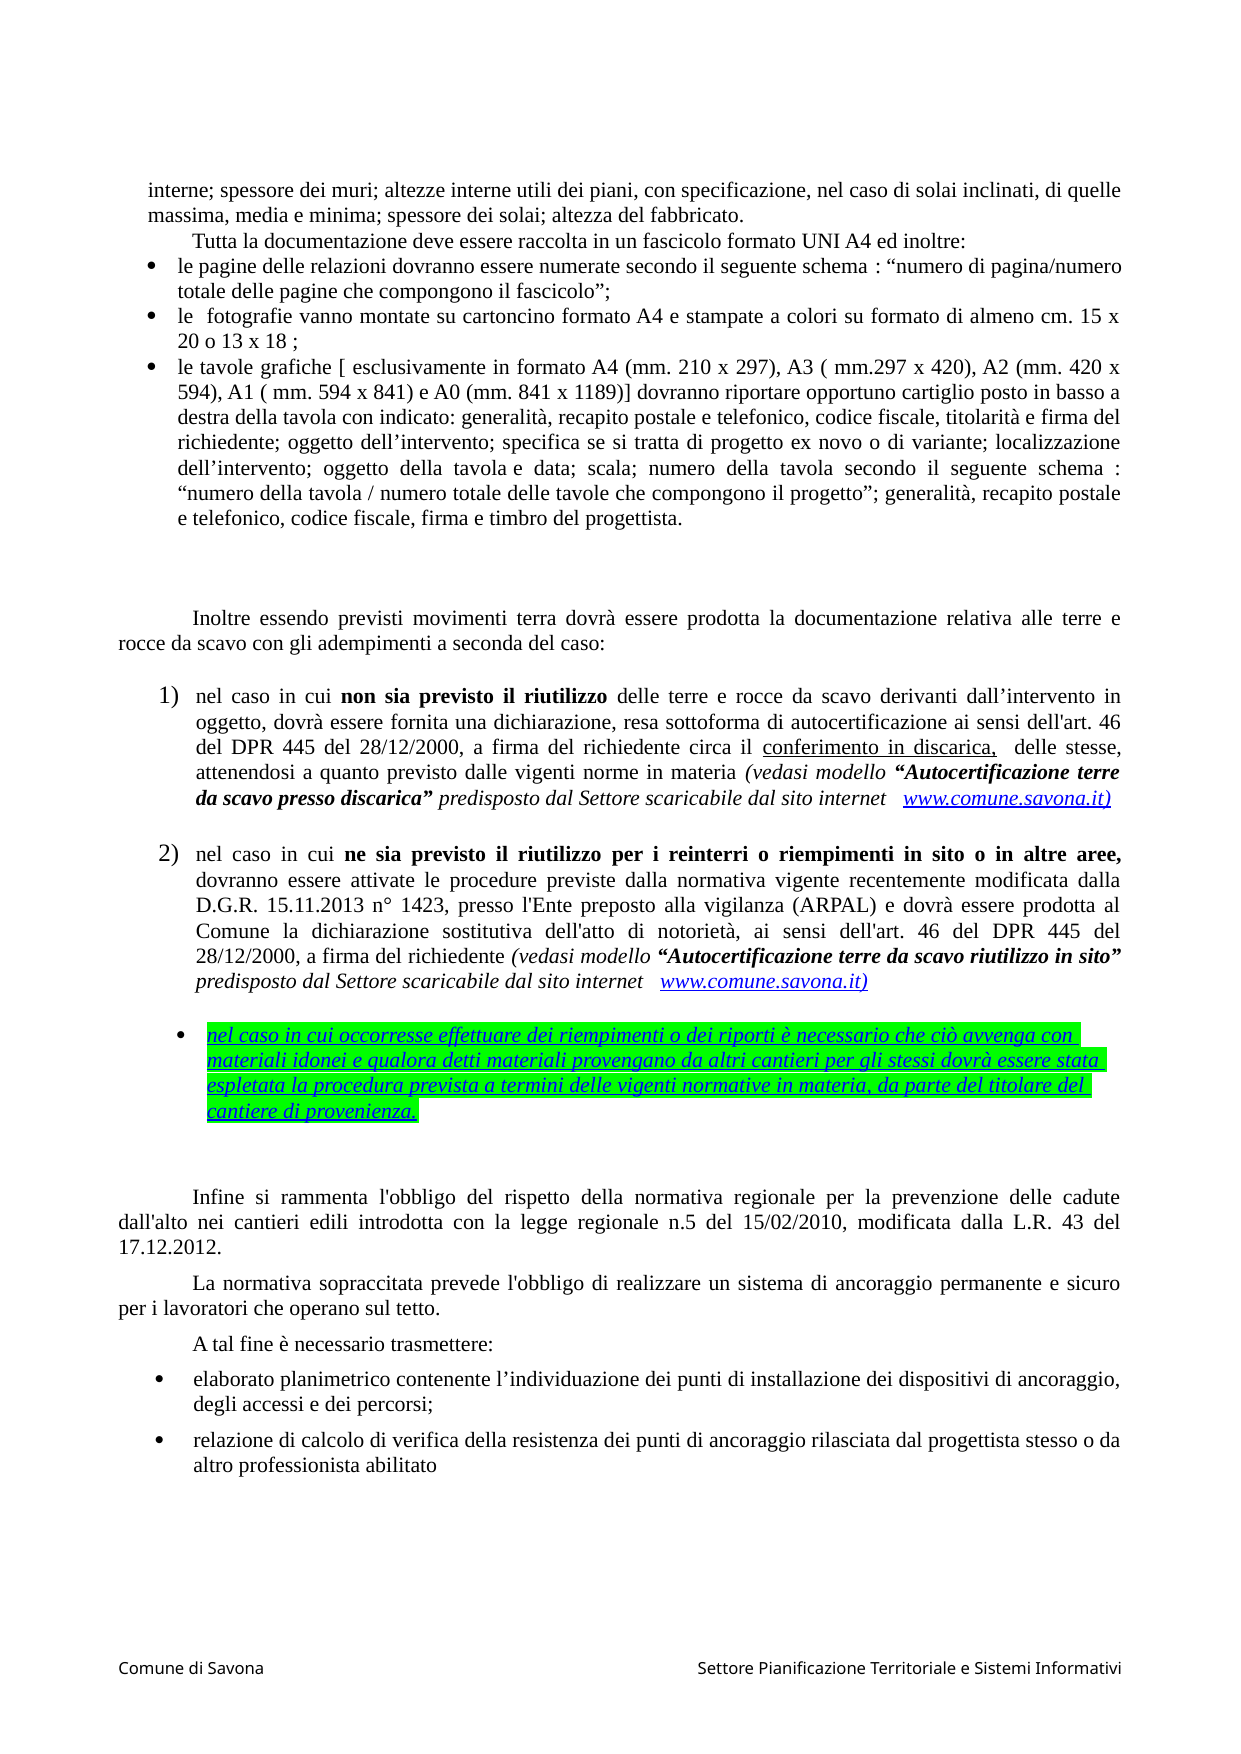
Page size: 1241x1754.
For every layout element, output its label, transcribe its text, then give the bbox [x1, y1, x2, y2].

list nel caso in cui non sia previsto il riutilizzo delle terre e rocce da scavo derivanti dall’intervento in oggetto, dovrà essere fornita una dichiarazione, resa sottoforma di autocertificazione ai sensi dell'art. 46 del DPR 445 del 28/12/2000, a firma del richiedente circa il conferimento in discarica, delle stesse, attenendosi a quanto previsto dalle vigenti norme in materia (vedasi modello “Autocertificazione terre da scavo presso discarica” predisposto dal Settore scaricabile dal sito internet www.comune.savona.it) [158, 680, 1122, 810]
text Tutta la documentazione deve essere raccolta in un fascicolo formato UNI A4 ed inoltre: [148, 228, 1122, 253]
list relazione di calcolo di verifica della resistenza dei punti di ancoraggio rilasciata dal progettista stesso o da altro professionista abilitato [156, 1427, 1122, 1477]
text A tal fine è necessario trasmettere: [118, 1331, 1122, 1356]
text Inoltre essendo previsti movimenti terra dovrà essere prodotta la documentazione relativa alle terre e rocce da scavo con gli adempimenti a seconda del caso: [118, 604, 1122, 655]
text interne; spessore dei muri; altezze interne utili dei piani, con specificazione, nel caso di solai inclinati, di quelle massima, media e minima; spessore dei solai; altezza del fabbricato. [148, 177, 1122, 228]
list le tavole grafiche [ esclusivamente in formato A4 (mm. 210 x 297), A3 ( mm.297 x 420), A2 (mm. 420 x 594), A1 ( mm. 594 x 841) e A0 (mm. 841 x 1189)] dovranno riportare opportuno cartiglio posto in basso a destra della tavola con indicato: generalità, recapito postale e telefonico, codice fiscale, titolarità e firma del richiedente; oggetto dell’intervento; specifica se si tratta di progetto ex novo o di variante; localizzazione dell’intervento; oggetto della tavola e data; scala; numero della tavola secondo il seguente schema : “numero della tavola / numero totale delle tavole che compongono il progetto”; generalità, recapito postale e telefonico, codice fiscale, firma e timbro del progettista. [148, 354, 1122, 530]
text Infine si rammenta l'obbligo del rispetto della normativa regionale per la prevenzione delle cadute dall'alto nei cantieri edili introdotta con la legge regionale n.5 del 15/02/2010, modificata dalla L.R. 43 del 17.12.2012. [118, 1184, 1122, 1259]
list le fotografie vanno montate su cartoncino formato A4 e stampate a colori su formato di almeno cm. 15 x 20 o 13 x 18 ; [148, 303, 1122, 354]
list elaborato planimetrico contenente l’individuazione dei punti di installazione dei dispositivi di ancoraggio, degli accessi e dei percorsi; [156, 1366, 1122, 1417]
list nel caso in cui occorresse effettuare dei riempimenti o dei riporti è necessario che ciò avvenga con materiali idonei e qualora detti materiali provengano da altri cantieri per gli stessi dovrà essere stata espletata la procedura prevista a termini delle vigenti normative in materia, da parte del titolare del cantiere di provenienza. [177, 1022, 1122, 1123]
text La normativa sopraccitata prevede l'obbligo di realizzare un sistema di ancoraggio permanente e sicuro per i lavoratori che operano sul tetto. [118, 1270, 1122, 1320]
list le pagine delle relazioni dovranno essere numerate secondo il seguente schema : “numero di pagina/numero totale delle pagine che compongono il fascicolo”; [148, 253, 1122, 303]
list nel caso in cui ne sia previsto il riutilizzo per i reinterri o riempimenti in sito o in altre aree, dovranno essere attivate le procedure previste dalla normativa vigente recentemente modificata dalla D.G.R. 15.11.2013 n° 1423, presso l'Ente preposto alla vigilanza (ARPAL) e dovrà essere prodotta al Comune la dichiarazione sostitutiva dell'atto di notorietà, ai sensi dell'art. 46 del DPR 445 del 28/12/2000, a firma del richiedente (vedasi modello “Autocertificazione terre da scavo riutilizzo in sito” predisposto dal Settore scaricabile dal sito internet www.comune.savona.it) [158, 838, 1122, 993]
